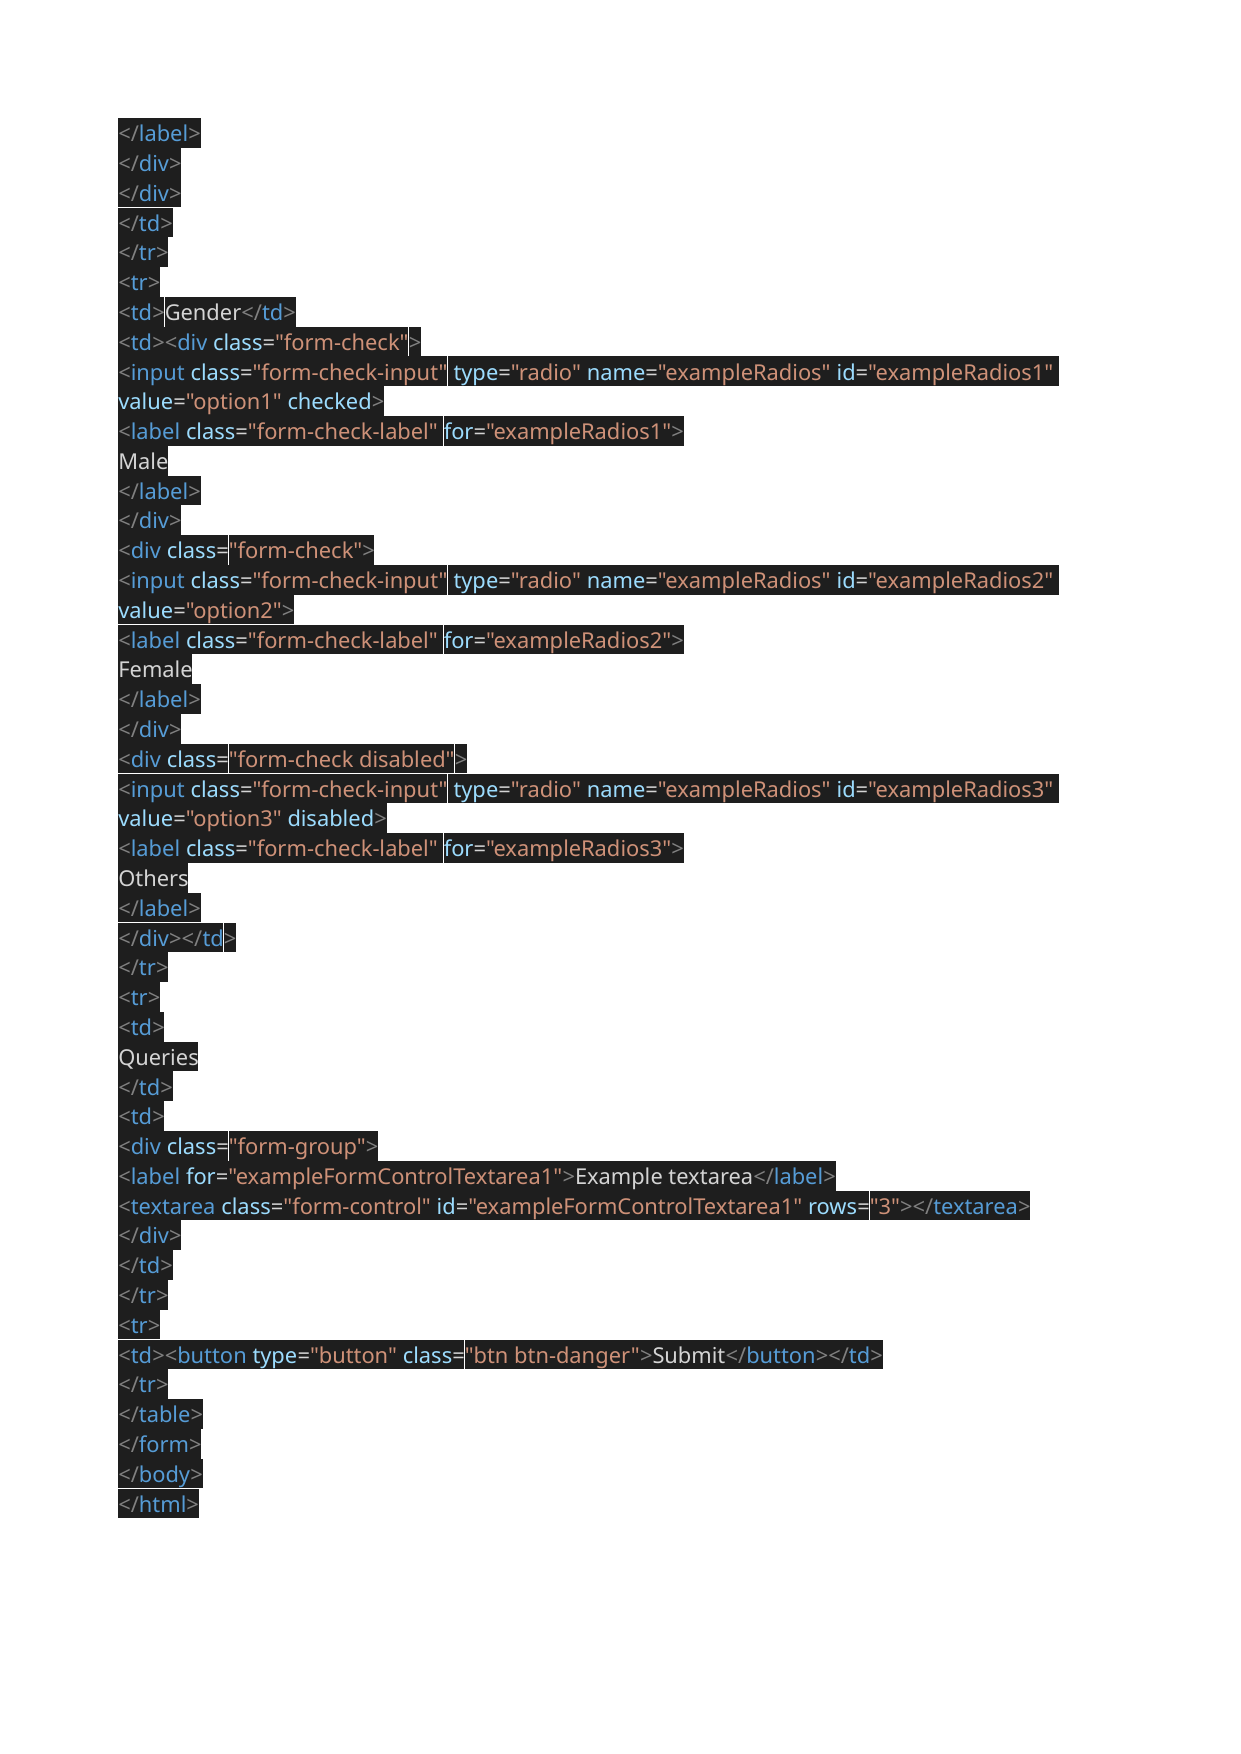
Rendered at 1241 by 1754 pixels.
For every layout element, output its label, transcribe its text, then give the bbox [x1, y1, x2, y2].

text </tr> [118, 952, 1122, 982]
text </label> [118, 684, 1122, 714]
text </div></td> [118, 922, 1122, 952]
text </label> [118, 118, 1122, 148]
text </form> [118, 1429, 1122, 1459]
text <td><button type="button" class="btn btn-danger">Submit</button></td> [118, 1339, 1122, 1369]
text <td> [118, 1012, 1122, 1042]
text <textarea class="form-control" id="exampleFormControlTextarea1" rows="3"></textarea> [118, 1191, 1122, 1220]
text Others [118, 863, 1122, 893]
text <label class="form-check-label" for="exampleRadios2"> [118, 624, 1122, 654]
text <label for="exampleFormControlTextarea1">Example textarea</label> [118, 1161, 1122, 1191]
text </table> [118, 1399, 1122, 1429]
text </td> [118, 207, 1122, 237]
text </html> [118, 1488, 1122, 1518]
text <label class="form-check-label" for="exampleRadios3"> [118, 833, 1122, 863]
text <tr> [118, 1310, 1122, 1339]
text </div> [118, 714, 1122, 744]
text <div class="form-check disabled"> [118, 744, 1122, 773]
text </tr> [118, 237, 1122, 267]
text <div class="form-check"> [118, 535, 1122, 565]
text Queries [118, 1042, 1122, 1071]
text </div> [118, 505, 1122, 535]
text <input class="form-check-input" type="radio" name="exampleRadios" id="exampleRadios1" value="option1" checked> [118, 356, 1122, 416]
text </body> [118, 1459, 1122, 1488]
text </div> [118, 178, 1122, 207]
text </label> [118, 893, 1122, 922]
text </tr> [118, 1369, 1122, 1399]
text <tr> [118, 267, 1122, 297]
text <div class="form-group"> [118, 1131, 1122, 1161]
text </label> [118, 476, 1122, 505]
text </td> [118, 1071, 1122, 1101]
text </div> [118, 148, 1122, 178]
text <td> [118, 1101, 1122, 1131]
text </tr> [118, 1280, 1122, 1310]
text <td><div class="form-check"> [118, 327, 1122, 356]
text </div> [118, 1220, 1122, 1250]
text <tr> [118, 982, 1122, 1012]
text <td>Gender</td> [118, 297, 1122, 327]
text <label class="form-check-label" for="exampleRadios1"> [118, 416, 1122, 446]
text <input class="form-check-input" type="radio" name="exampleRadios" id="exampleRadios3" value="option3" disabled> [118, 773, 1122, 833]
text Female [118, 654, 1122, 684]
text <input class="form-check-input" type="radio" name="exampleRadios" id="exampleRadios2" value="option2"> [118, 565, 1122, 624]
text Male [118, 446, 1122, 476]
text </td> [118, 1250, 1122, 1280]
